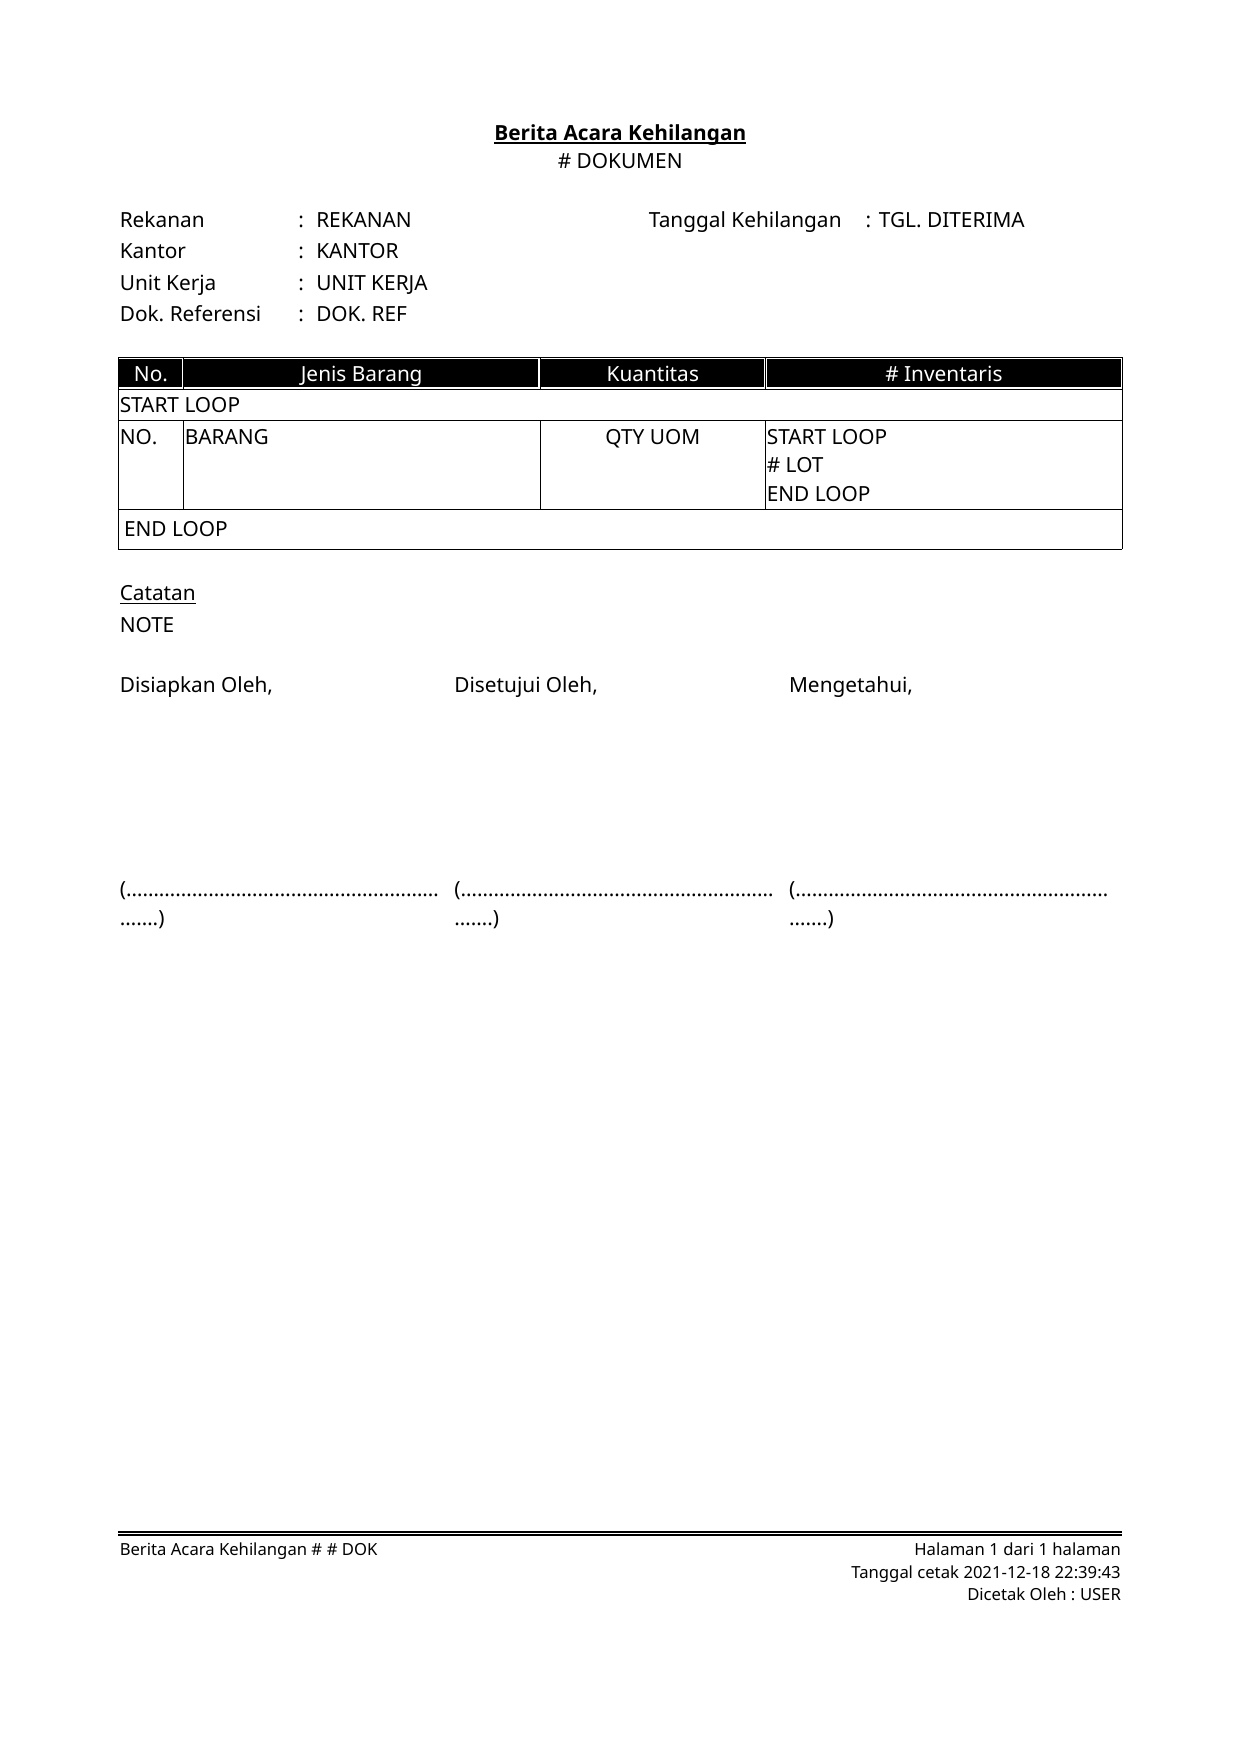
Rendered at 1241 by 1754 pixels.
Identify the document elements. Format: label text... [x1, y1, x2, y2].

table_header Tanggal Kehilangan [647, 204, 859, 235]
table_header REKANAN [315, 204, 647, 235]
table_cell UNIT KERJA [315, 266, 647, 297]
table_cell (……………………………………………………….) [788, 873, 1122, 933]
table_cell (……………………………………………………….) [118, 873, 453, 933]
table_cell NO. [119, 421, 183, 508]
table_cell Unit Kerja [118, 266, 287, 297]
table_cell [859, 266, 877, 297]
table_cell Kantor [118, 235, 287, 266]
text # DOKUMEN [118, 147, 1122, 175]
table_cell [877, 235, 1122, 266]
table_cell NOTE [118, 609, 1122, 640]
table_cell [859, 298, 877, 329]
table_cell [788, 700, 1122, 873]
table_header Rekanan [118, 204, 287, 235]
table_cell QTY UOM [541, 421, 765, 508]
table_cell START LOOP [119, 390, 1122, 420]
table_header Disiapkan Oleh, [118, 668, 453, 699]
table_header : [859, 204, 877, 235]
table_header Catatan [118, 577, 1122, 608]
table_cell END LOOP [119, 510, 1122, 548]
table_cell [453, 700, 787, 873]
text Berita Acara Kehilangan [118, 118, 1122, 147]
table_cell [877, 298, 1122, 329]
table_cell KANTOR [315, 235, 647, 266]
table_cell [647, 235, 859, 266]
table_cell (……………………………………………………….) [453, 873, 787, 933]
table_header Disetujui Oleh, [453, 668, 787, 699]
table_cell DOK. REF [315, 298, 647, 329]
table_cell : [287, 298, 314, 329]
table_cell : [287, 235, 314, 266]
table_cell START LOOP # LOT END LOOP [766, 421, 1122, 508]
table_cell [118, 700, 453, 873]
table_cell [859, 235, 877, 266]
table_cell BARANG [184, 421, 540, 508]
table_header TGL. DITERIMA [877, 204, 1122, 235]
table_cell : [287, 266, 314, 297]
table_header : [287, 204, 314, 235]
table_cell [877, 266, 1122, 297]
table_header Mengetahui, [788, 668, 1122, 699]
table_cell Dok. Referensi [118, 298, 287, 329]
table_cell [647, 266, 859, 297]
table_cell [647, 298, 859, 329]
